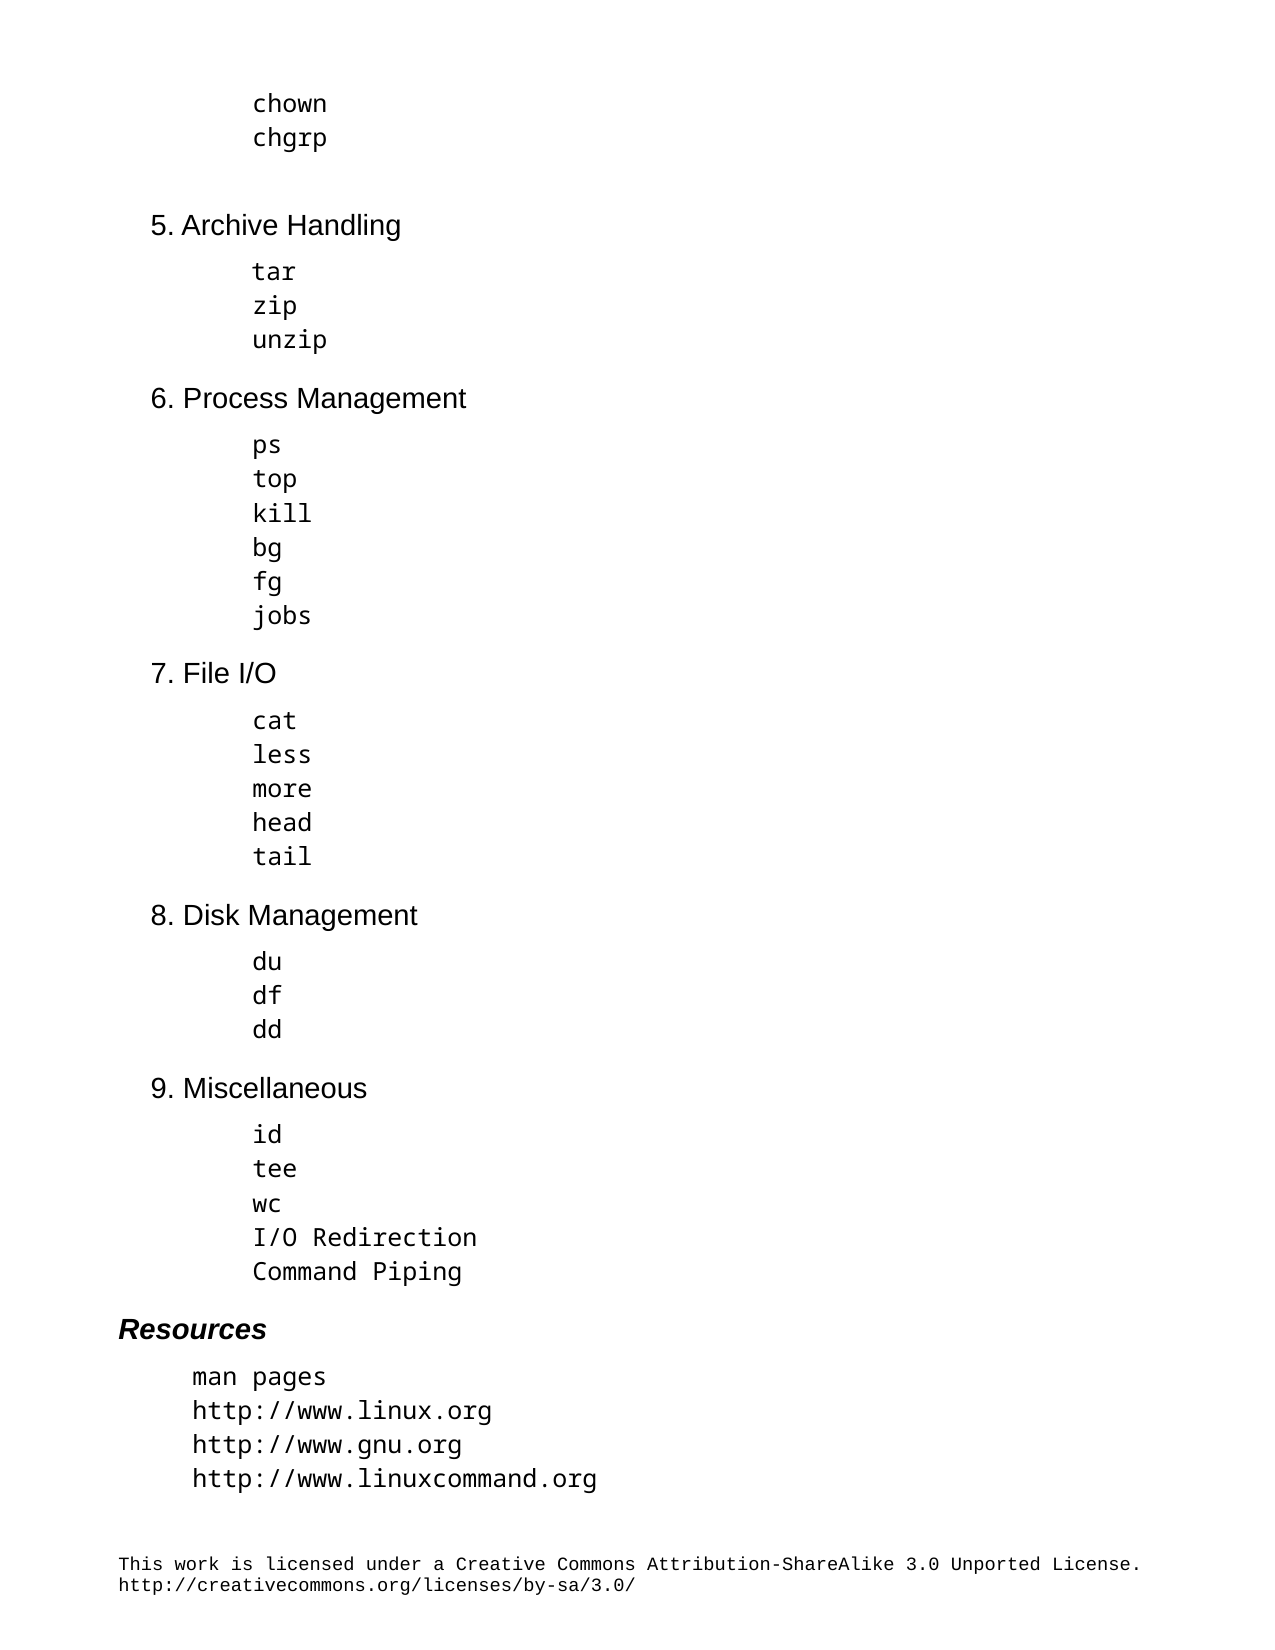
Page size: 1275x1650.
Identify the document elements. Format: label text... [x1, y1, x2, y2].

text id [192, 1117, 1157, 1151]
subtitle Resources [118, 1312, 1157, 1346]
text du [192, 944, 1157, 978]
text ps [192, 427, 1157, 461]
text Command Piping [192, 1253, 1157, 1287]
text head [192, 805, 1157, 839]
text http://www.gnu.org [192, 1427, 1157, 1461]
text chgrp [192, 120, 1157, 154]
subtitle 6. Process Management [118, 381, 1157, 414]
text less [192, 737, 1157, 771]
text fg [192, 563, 1157, 597]
text wc [192, 1185, 1157, 1219]
text chown [192, 86, 1157, 120]
subtitle 8. Disk Management [118, 898, 1157, 931]
text df [192, 978, 1157, 1012]
text more [192, 771, 1157, 805]
text zip [192, 288, 1157, 322]
text unzip [192, 322, 1157, 356]
text cat [192, 702, 1157, 737]
subtitle 7. File I/O [118, 656, 1157, 690]
subtitle 9. Miscellaneous [118, 1071, 1157, 1104]
text tar [192, 254, 1157, 288]
text tee [192, 1151, 1157, 1185]
text http://www.linuxcommand.org [192, 1461, 1157, 1495]
text kill [192, 495, 1157, 529]
text jobs [192, 597, 1157, 631]
text dd [192, 1012, 1157, 1046]
text http://www.linux.org [192, 1392, 1157, 1427]
text I/O Redirection [192, 1219, 1157, 1253]
text bg [192, 529, 1157, 563]
text man pages [192, 1358, 1157, 1392]
text tail [192, 839, 1157, 873]
subtitle 5. Archive Handling [118, 208, 1157, 241]
text top [192, 461, 1157, 495]
